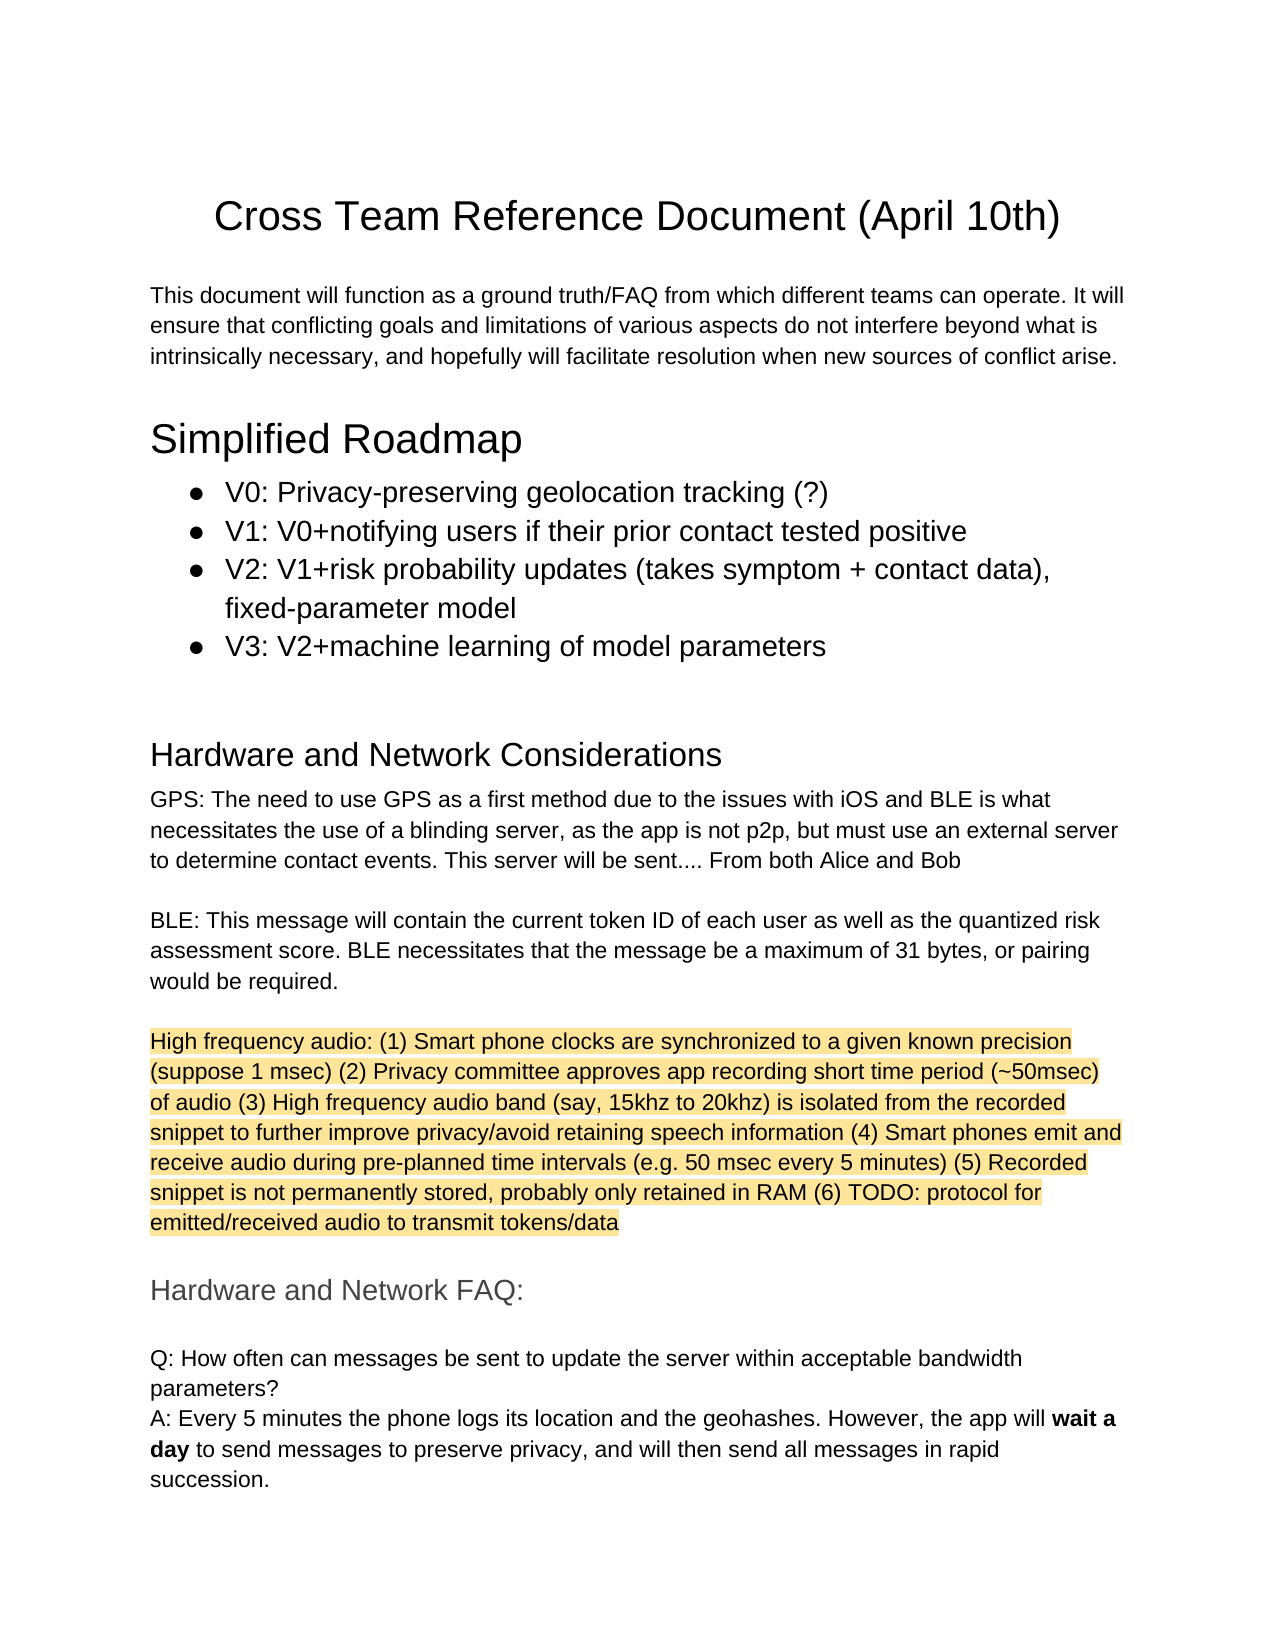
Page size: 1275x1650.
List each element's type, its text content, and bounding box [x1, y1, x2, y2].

subtitle Hardware and Network Considerations [150, 735, 1125, 774]
subtitle Simplified Roadmap [150, 414, 1125, 462]
list V3: V2+machine learning of model parameters [187, 629, 1125, 663]
text GPS: The need to use GPS as a first method due to the issues with iOS and BLE is what necessitates the use of a blinding server, as the app is not p2p, but must use an external server to determine contact events. This server will be sent.... From both Alice and Bob [150, 786, 1125, 873]
text BLE: This message will contain the current token ID of each user as well as the quantized risk assessment score. BLE necessitates that the message be a maximum of 31 bytes, or pairing would be required. [150, 907, 1125, 994]
list V0: Privacy-preserving geolocation tracking (?) [187, 475, 1125, 508]
text A: Every 5 minutes the phone logs its location and the geohashes. However, the app will wait a day to send messages to preserve privacy, and will then send all messages in rapid succession. [150, 1405, 1125, 1492]
subtitle Cross Team Reference Document (April 10th) [150, 192, 1125, 239]
text Q: How often can messages be sent to update the server within acceptable bandwidth parameters? [150, 1345, 1125, 1401]
text High frequency audio: (1) Smart phone clocks are synchronized to a given known precision (suppose 1 msec) (2) Privacy committee approves app recording short time period (~50msec) of audio (3) High frequency audio band (say, 15khz to 20khz) is isolated from the recorded snippet to further improve privacy/avoid retaining speech information (4) Smart phones emit and receive audio during pre-planned time intervals (e.g. 50 msec every 5 minutes) (5) Recorded snippet is not permanently stored, probably only retained in RAM (6) TODO: protocol for emitted/received audio to transmit tokens/data [150, 1028, 1125, 1236]
text This document will function as a ground truth/FAQ from which different teams can operate. It will ensure that conflicting goals and limitations of various aspects do not interfere beyond what is intrinsically necessary, and hopefully will facilitate resolution when new sources of conflict arise. [150, 282, 1125, 369]
list V2: V1+risk probability updates (takes symptom + contact data), fixed-parameter model [187, 552, 1125, 624]
subtitle Hardware and Network FAQ: [150, 1273, 1125, 1306]
list V1: V0+notifying users if their prior contact tested positive [187, 513, 1125, 547]
